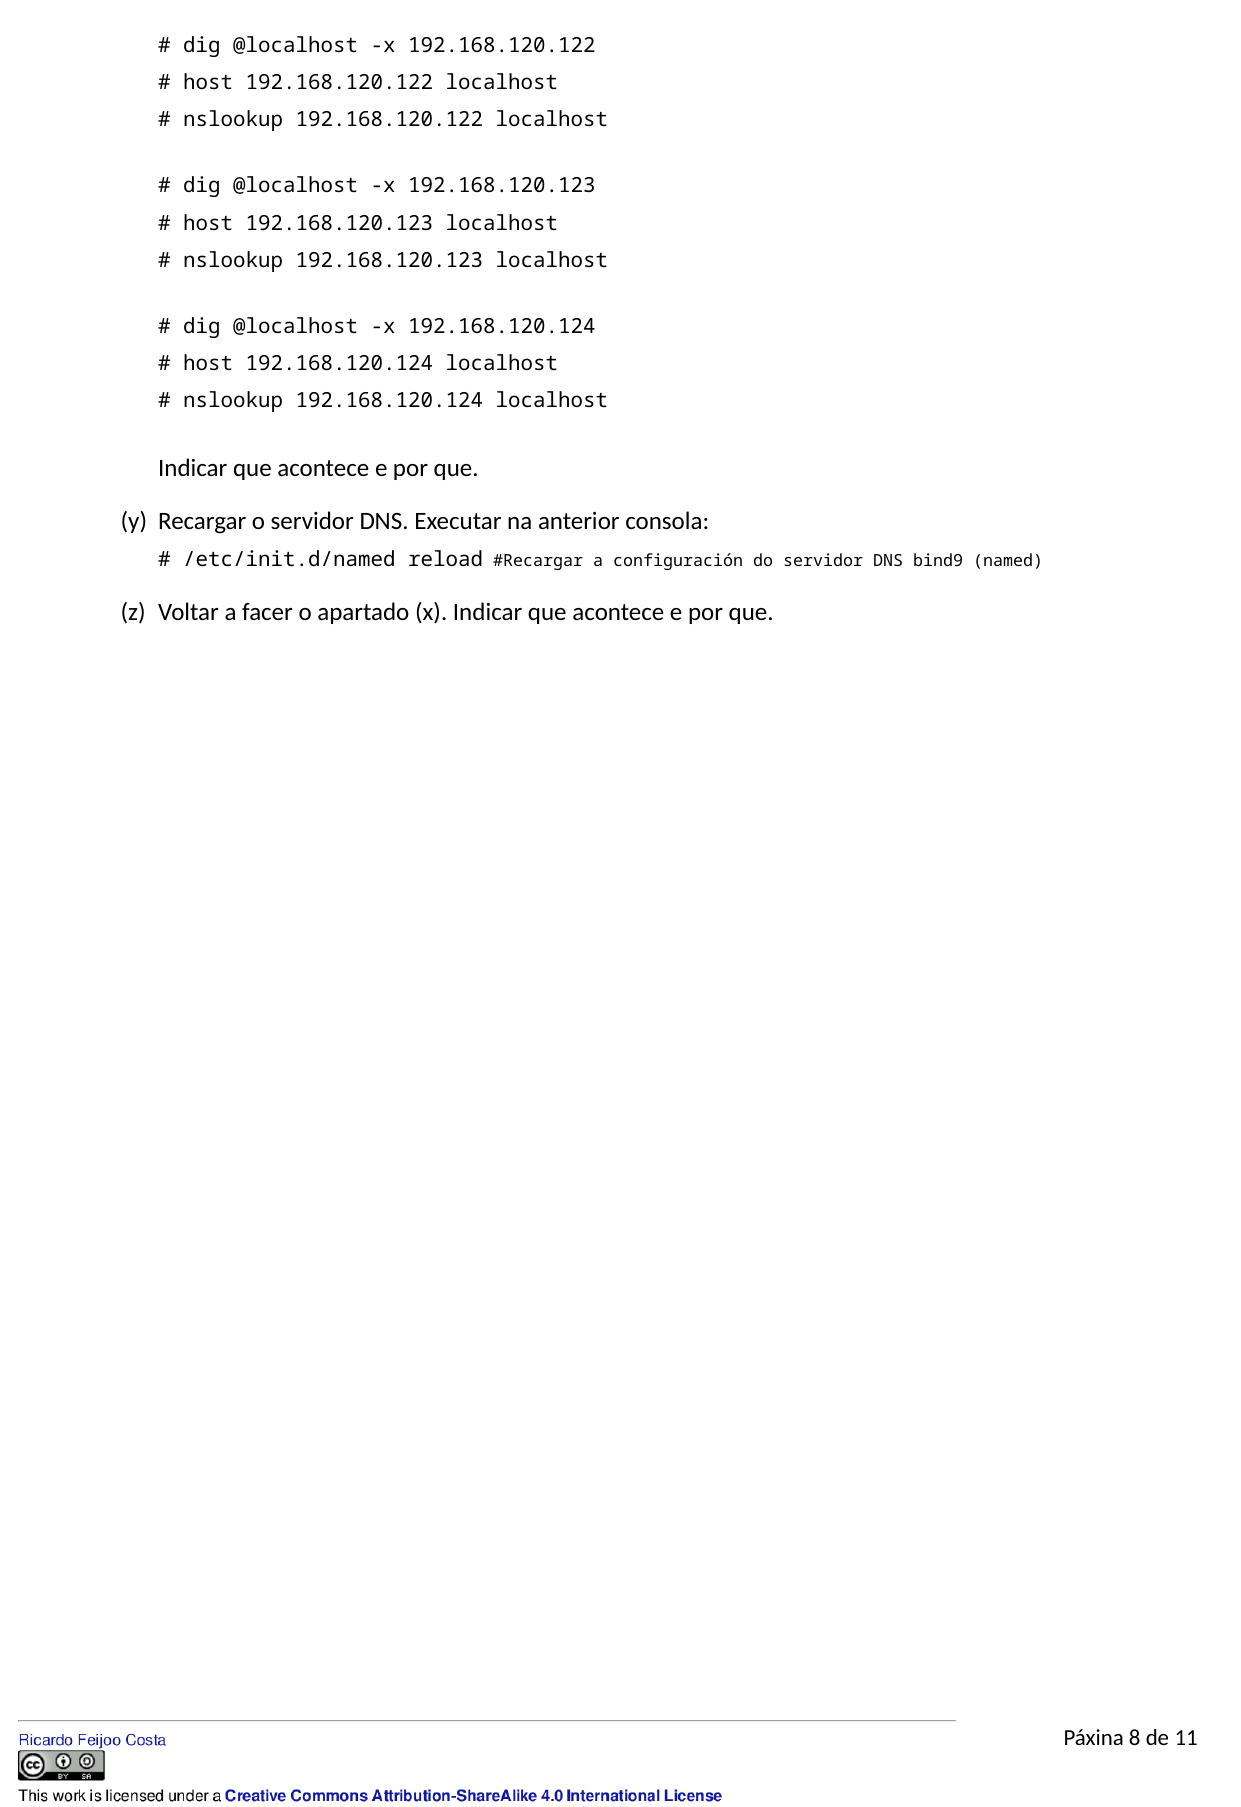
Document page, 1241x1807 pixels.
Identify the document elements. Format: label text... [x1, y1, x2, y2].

list # host 192.168.120.122 localhost [120, 67, 1197, 96]
picture [8, 1715, 957, 1806]
list # /etc/init.d/named reload #Recargar a configuración do servidor DNS bind9 (named) [120, 544, 1197, 573]
list # dig @localhost -x 192.168.120.124 [120, 311, 1197, 339]
list # host 192.168.120.124 localhost [120, 348, 1197, 377]
list # nslookup 192.168.120.123 localhost [120, 245, 1197, 273]
list # nslookup 192.168.120.124 localhost [120, 386, 1197, 414]
list # host 192.168.120.123 localhost [120, 208, 1197, 236]
list Indicar que acontece e por que. [120, 452, 1197, 482]
list # nslookup 192.168.120.122 localhost [120, 104, 1197, 133]
list # dig @localhost -x 192.168.120.123 [120, 171, 1197, 199]
list Recargar o servidor DNS. Executar na anterior consola: [120, 505, 1197, 535]
list Voltar a facer o apartado (x). Indicar que acontece e por que. [120, 596, 1197, 626]
list # dig @localhost -x 192.168.120.122 [120, 30, 1197, 58]
